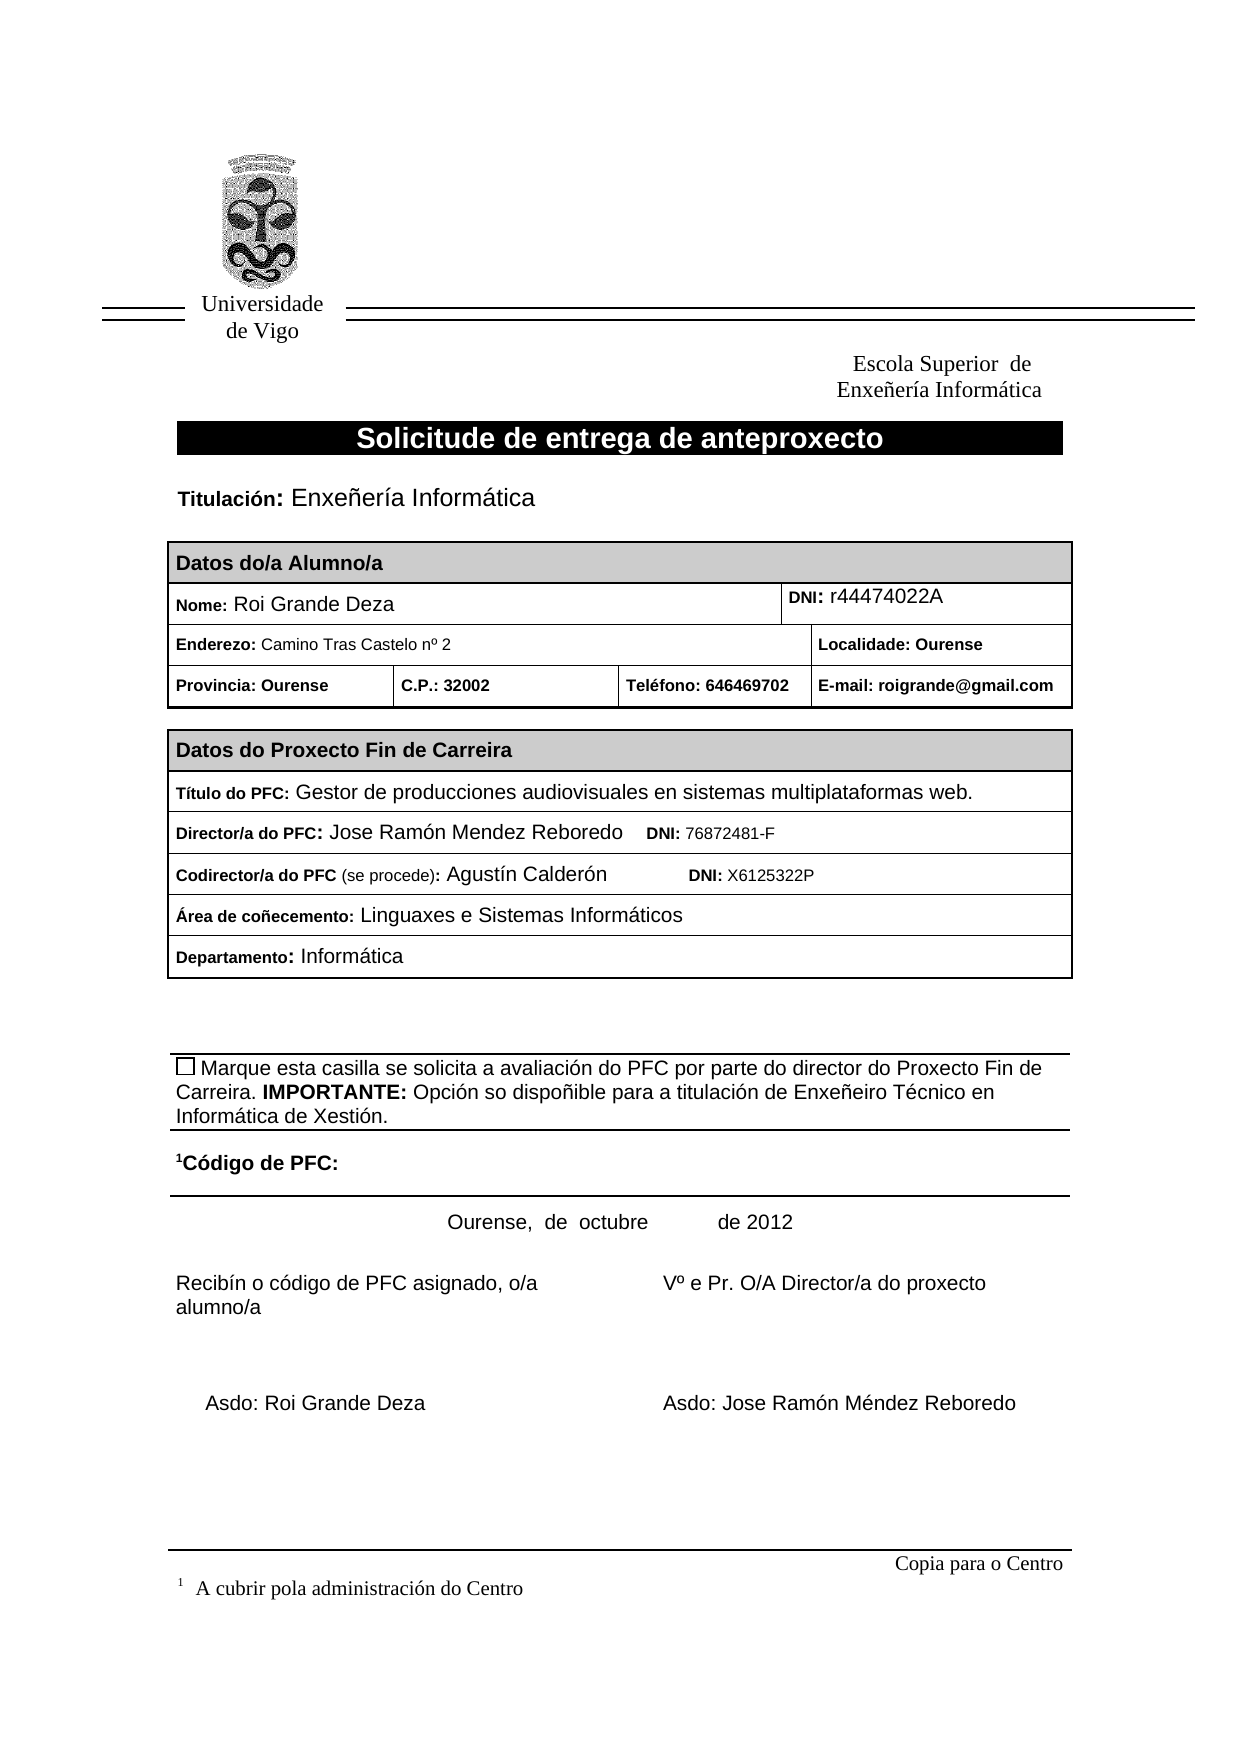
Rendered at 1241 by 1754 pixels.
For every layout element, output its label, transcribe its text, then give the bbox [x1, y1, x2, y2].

table_cell Nome: Roi Grande Deza [169, 584, 781, 624]
text 1 A cubrir pola administración do Centro [177, 1575, 1063, 1599]
table_cell Datos do Proxecto Fin de Carreira [169, 731, 1071, 770]
table_header Datos do/a Alumno/a [169, 543, 1071, 582]
table_cell Director/a do PFC: Jose Ramón Mendez Reboredo DNI: 76872481-F [169, 812, 1071, 853]
table_cell DNI: r44474022A [782, 584, 1071, 624]
table_cell C.P.: 32002 [394, 666, 618, 706]
table_cell Departamento: Informática [169, 936, 1071, 977]
table_cell Ourense, de octubre de 2012 [168, 1195, 1072, 1271]
table_cell Localidade: Ourense [812, 625, 1071, 665]
table_cell 1Código de PFC: [168, 1129, 1072, 1195]
table_cell [168, 979, 1072, 1053]
table_cell [168, 1419, 1072, 1549]
table_cell Teléfono: 646469702 [619, 666, 811, 706]
table_cell Título do PFC: Gestor de producciones audiovisuales en sistemas multiplataformas web. [169, 772, 1071, 811]
table_cell Recibín o código de PFC asignado, o/a alumno/a Asdo: Roi Grande Deza [168, 1271, 618, 1418]
table_cell Vº e Pr. O/A Director/a do proxecto Asdo: Jose Ramón Méndez Reboredo [619, 1271, 1072, 1418]
table_cell Provincia: Ourense [169, 666, 393, 706]
table_cell Área de coñecemento: Linguaxes e Sistemas Informáticos [169, 895, 1071, 935]
subtitle Solicitude de entrega de anteproxecto [177, 421, 1063, 455]
text Copia para o Centro [177, 1551, 1063, 1575]
table_cell [168, 709, 1072, 729]
table_cell E-mail: roigrande@gmail.com [812, 666, 1071, 706]
text Titulación: Enxeñería Informática [177, 483, 1063, 512]
picture [220, 147, 300, 290]
table_cell Marque esta casilla se solicita a avaliación do PFC por parte do director do Proxecto Fin de Carreira. IMPORTANTE: Opción so dispoñible para a titulación de Enxeñeiro Técnico en Informática de Xestión. [168, 1053, 1072, 1129]
table_cell Codirector/a do PFC (se procede): Agustín Calderón DNI: X6125322P [169, 854, 1071, 894]
table_cell Enderezo: Camino Tras Castelo nº 2 [169, 625, 811, 665]
